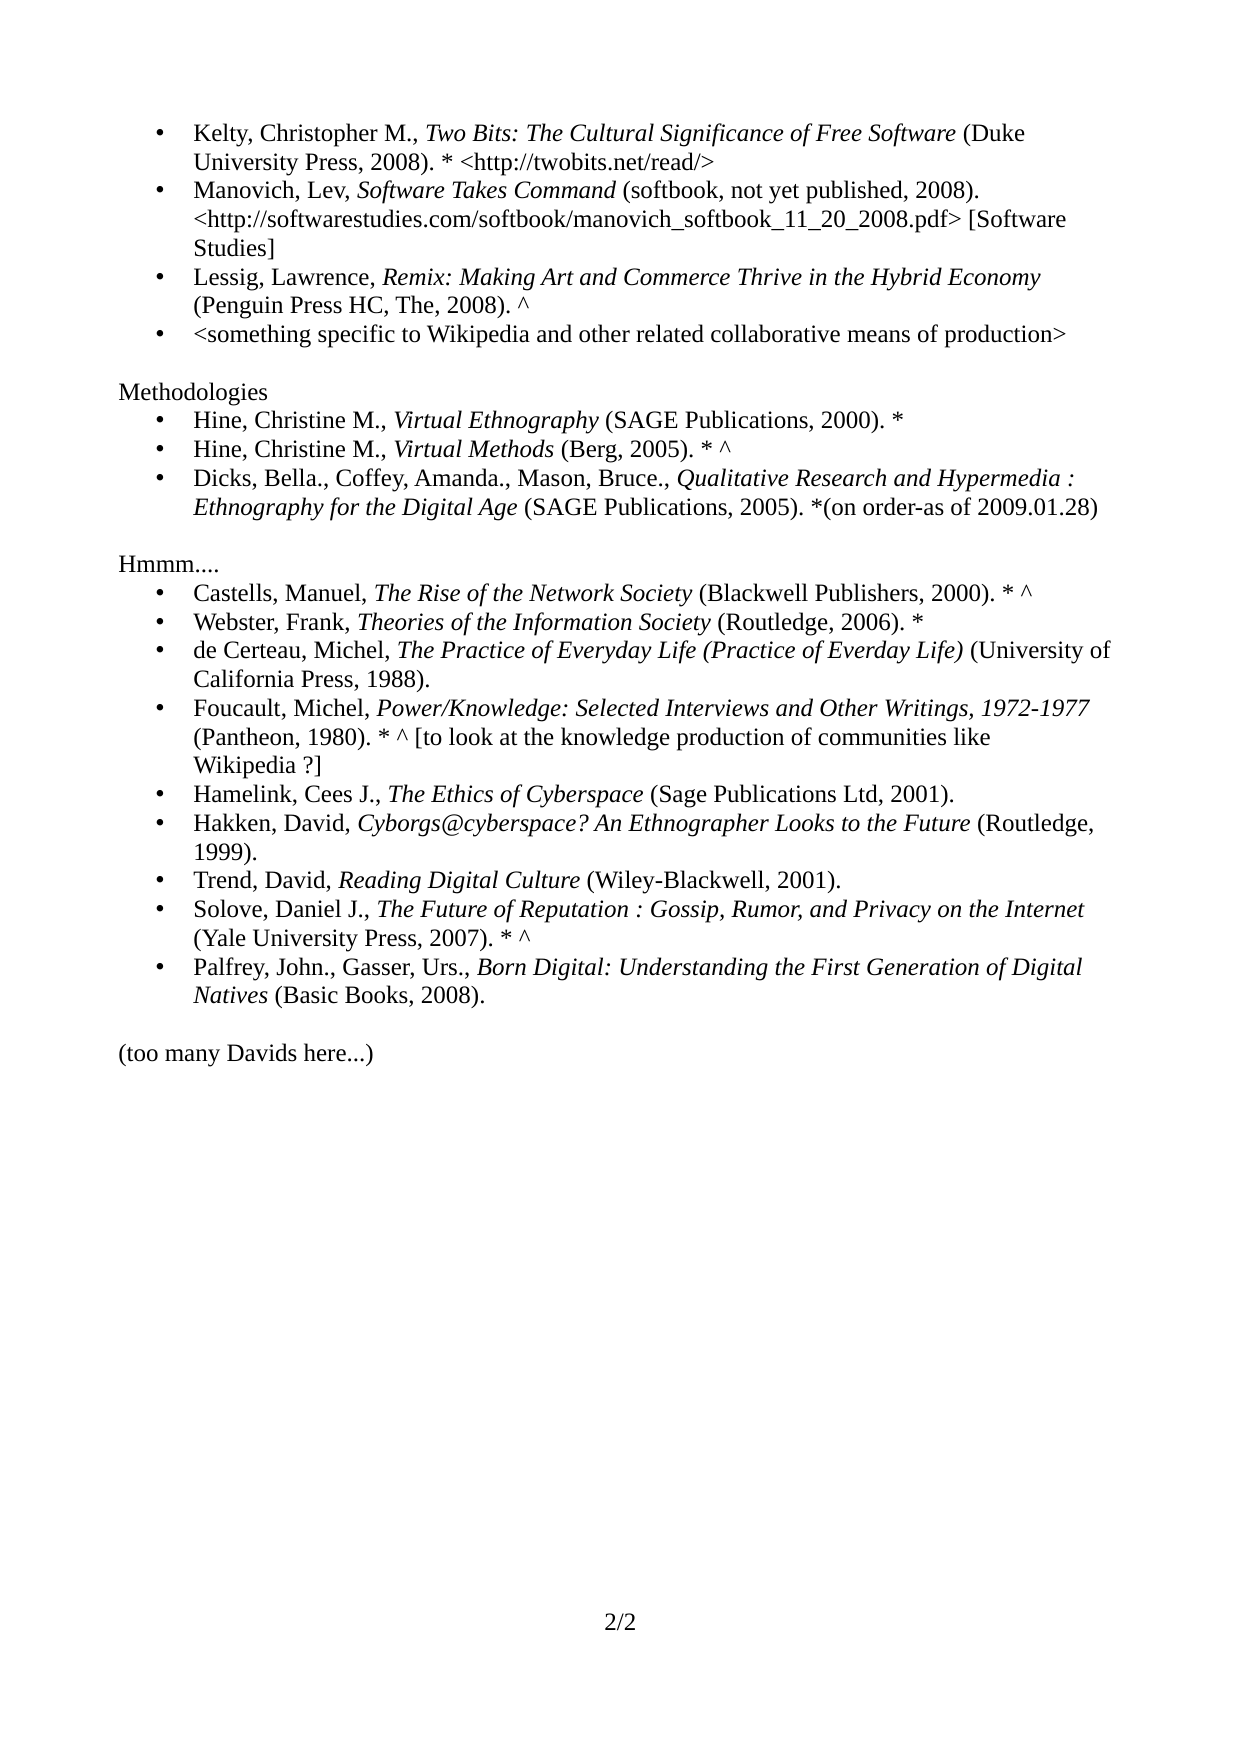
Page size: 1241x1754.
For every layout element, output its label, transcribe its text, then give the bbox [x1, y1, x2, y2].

list Webster, Frank, Theories of the Information Society (Routledge, 2006). * [156, 607, 1122, 636]
list <something specific to Wikipedia and other related collaborative means of production> [156, 319, 1122, 348]
list Hine, Christine M., Virtual Methods (Berg, 2005). * ^ [156, 434, 1122, 463]
list Kelty, Christopher M., Two Bits: The Cultural Significance of Free Software (Duke University Press, 2008). * <http://twobits.net/read/> [156, 118, 1122, 176]
text (too many Davids here...) [118, 1038, 1122, 1067]
list Solove, Daniel J., The Future of Reputation : Gossip, Rumor, and Privacy on the Internet (Yale University Press, 2007). * ^ [156, 894, 1122, 952]
list Palfrey, John., Gasser, Urs., Born Digital: Understanding the First Generation of Digital Natives (Basic Books, 2008). [156, 952, 1122, 1009]
list de Certeau, Michel, The Practice of Everyday Life (Practice of Everday Life) (University of California Press, 1988). [156, 636, 1122, 693]
list Hamelink, Cees J., The Ethics of Cyberspace (Sage Publications Ltd, 2001). [156, 779, 1122, 808]
list Trend, David, Reading Digital Culture (Wiley-Blackwell, 2001). [156, 866, 1122, 894]
list Manovich, Lev, Software Takes Command (softbook, not yet published, 2008). <http://softwarestudies.com/softbook/manovich_softbook_11_20_2008.pdf> [Software Studies] [156, 176, 1122, 262]
list Hakken, David, Cyborgs@cyberspace? An Ethnographer Looks to the Future (Routledge, 1999). [156, 808, 1122, 866]
text Hmmm.... [118, 549, 1122, 578]
list Dicks, Bella., Coffey, Amanda., Mason, Bruce., Qualitative Research and Hypermedia : Ethnography for the Digital Age (SAGE Publications, 2005). *(on order-as of 2009.01.28) [156, 463, 1122, 521]
text Methodologies [118, 377, 1122, 406]
list Foucault, Michel, Power/Knowledge: Selected Interviews and Other Writings, 1972-1977 (Pantheon, 1980). * ^ [to look at the knowledge production of communities like Wikipedia ?] [156, 693, 1122, 779]
list Lessig, Lawrence, Remix: Making Art and Commerce Thrive in the Hybrid Economy (Penguin Press HC, The, 2008). ^ [156, 262, 1122, 319]
list Hine, Christine M., Virtual Ethnography (SAGE Publications, 2000). * [156, 406, 1122, 434]
list Castells, Manuel, The Rise of the Network Society (Blackwell Publishers, 2000). * ^ [156, 578, 1122, 607]
